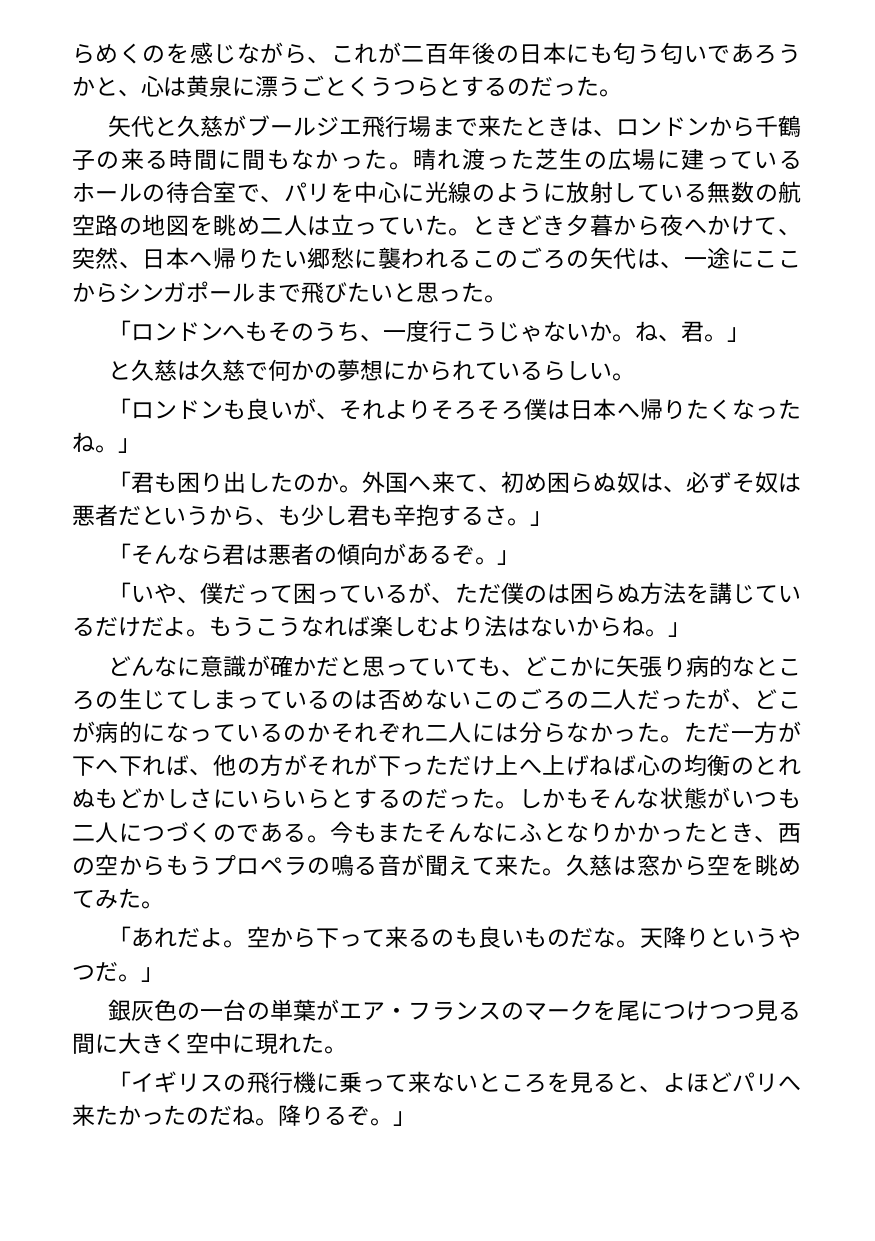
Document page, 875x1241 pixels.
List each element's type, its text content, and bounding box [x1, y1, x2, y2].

text 「いや、僕だって困っているが、ただ僕のは困らぬ方法を講じているだけだよ。もうこうなれば楽しむより法はないからね。」 [72, 576, 802, 642]
text 「そんなら君は悪者の傾向があるぞ。」 [72, 537, 802, 570]
text 「ロンドンも良いが、それよりそろそろ僕は日本へ帰りたくなったね。」 [72, 392, 802, 458]
text 矢代と久慈がブールジエ飛行場まで来たときは、ロンドンから千鶴子の来る時間に間もなかった。晴れ渡った芝生の広場に建っているホールの待合室で、パリを中心に光線のように放射している無数の航空路の地図を眺め二人は立っていた。ときどき夕暮から夜へかけて、突然、日本へ帰りたい郷愁に襲われるこのごろの矢代は、一途にここからシンガポールまで飛びたいと思った。 [72, 108, 802, 308]
text らめくのを感じながら、これが二百年後の日本にも匂う匂いであろうかと、心は黄泉に漂うごとくうつらとするのだった。 [72, 36, 802, 102]
text 銀灰色の一台の単葉がエア・フランスのマークを尾につけつつ見る間に大きく空中に現れた。 [72, 993, 802, 1059]
text と久慈は久慈で何かの夢想にかられているらしい。 [72, 353, 802, 386]
text 「ロンドンへもそのうち、一度行こうじゃないか。ね、君。」 [72, 314, 802, 347]
text 「君も困り出したのか。外国へ来て、初め困らぬ奴は、必ずそ奴は悪者だというから、も少し君も辛抱するさ。」 [72, 464, 802, 531]
text 「あれだよ。空から下って来るのも良いものだな。天降りというやつだ。」 [72, 920, 802, 987]
text 「イギリスの飛行機に乗って来ないところを見ると、よほどパリへ来たかったのだね。降りるぞ。」 [72, 1065, 802, 1131]
text どんなに意識が確かだと思っていても、どこかに矢張り病的なところの生じてしまっているのは否めないこのごろの二人だったが、どこが病的になっているのかそれぞれ二人には分らなかった。ただ一方が下へ下れば、他の方がそれが下っただけ上へ上げねば心の均衡のとれぬもどかしさにいらいらとするのだった。しかもそんな状態がいつも二人につづくのである。今もまたそんなにふとなりかかったとき、西の空からもうプロペラの鳴る音が聞えて来た。久慈は窓から空を眺めてみた。 [72, 648, 802, 914]
